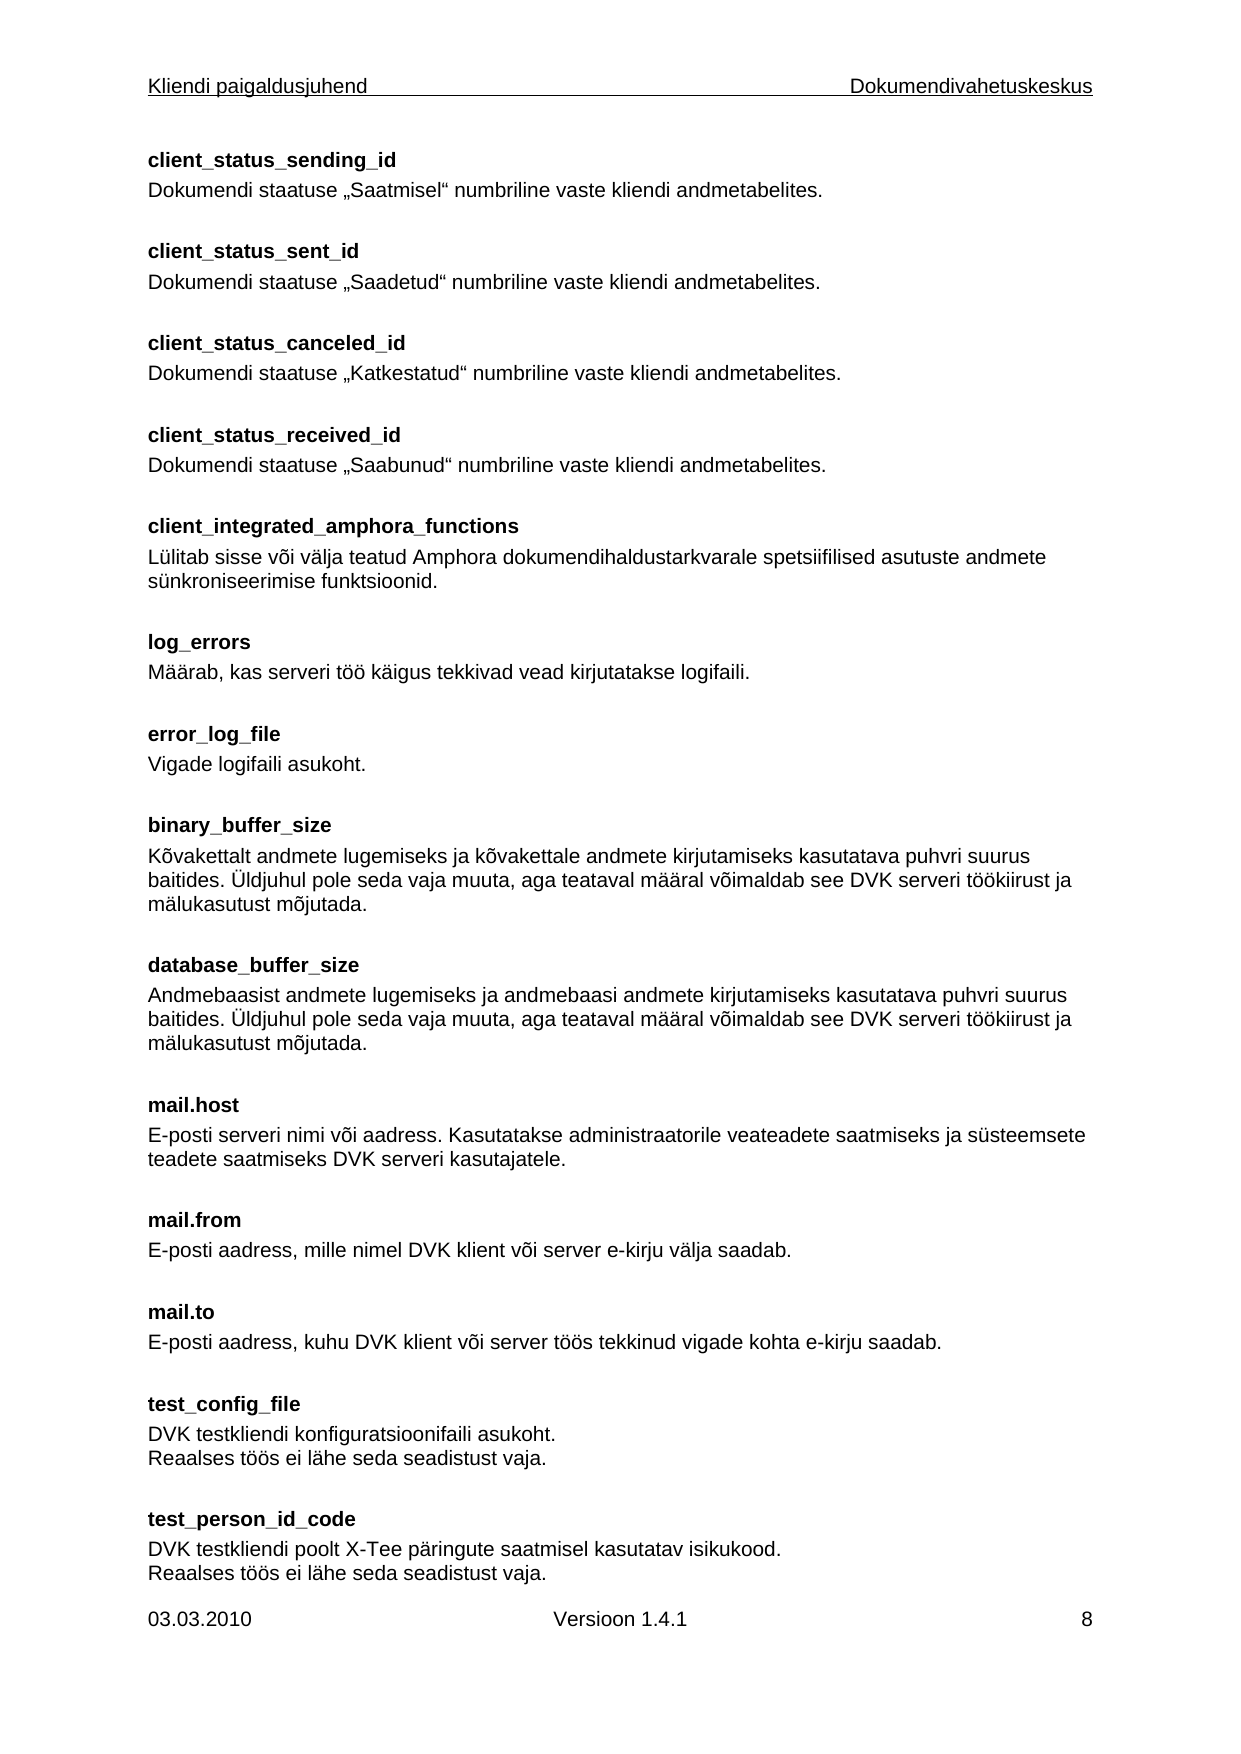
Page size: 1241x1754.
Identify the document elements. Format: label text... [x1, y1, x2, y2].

text Andmebaasist andmete lugemiseks ja andmebaasi andmete kirjutamiseks kasutatava puhvri suurus baitides. Üldjuhul pole seda vaja muuta, aga teataval määral võimaldab see DVK serveri töökiirust ja mälukasutust mõjutada. [148, 983, 1093, 1055]
text Reaalses töös ei lähe seda seadistust vaja. [148, 1561, 1093, 1585]
text client_status_received_id [148, 423, 1093, 447]
text Lülitab sisse või välja teatud Amphora dokumendihaldustarkvarale spetsiifilised asutuste andmete sünkroniseerimise funktsioonid. [148, 544, 1093, 592]
text client_status_sent_id [148, 239, 1093, 263]
text E-posti aadress, mille nimel DVK klient või server e-kirju välja saadab. [148, 1238, 1093, 1262]
text Reaalses töös ei lähe seda seadistust vaja. [148, 1446, 1093, 1469]
text client_status_sending_id [148, 148, 1093, 172]
text test_config_file [148, 1391, 1093, 1415]
text DVK testkliendi konfiguratsioonifaili asukoht. [148, 1422, 1093, 1446]
text Dokumendi staatuse „Katkestatud“ numbriline vaste kliendi andmetabelites. [148, 361, 1093, 385]
text Dokumendi staatuse „Saadetud“ numbriline vaste kliendi andmetabelites. [148, 269, 1093, 293]
text Kõvakettalt andmete lugemiseks ja kõvakettale andmete kirjutamiseks kasutatava puhvri suurus baitides. Üldjuhul pole seda vaja muuta, aga teataval määral võimaldab see DVK serveri töökiirust ja mälukasutust mõjutada. [148, 843, 1093, 915]
text database_buffer_size [148, 953, 1093, 977]
text error_log_file [148, 722, 1093, 746]
text Vigade logifaili asukoht. [148, 752, 1093, 776]
text client_integrated_amphora_functions [148, 514, 1093, 538]
text log_errors [148, 630, 1093, 654]
text Määrab, kas serveri töö käigus tekkivad vead kirjutatakse logifaili. [148, 660, 1093, 684]
text DVK testkliendi poolt X-Tee päringute saatmisel kasutatav isikukood. [148, 1537, 1093, 1561]
text mail.host [148, 1092, 1093, 1116]
text mail.from [148, 1208, 1093, 1232]
text binary_buffer_size [148, 813, 1093, 837]
text Dokumendi staatuse „Saabunud“ numbriline vaste kliendi andmetabelites. [148, 453, 1093, 477]
text Dokumendi staatuse „Saatmisel“ numbriline vaste kliendi andmetabelites. [148, 178, 1093, 202]
text E-posti aadress, kuhu DVK klient või server töös tekkinud vigade kohta e-kirju saadab. [148, 1330, 1093, 1354]
text E-posti serveri nimi või aadress. Kasutatakse administraatorile veateadete saatmiseks ja süsteemsete teadete saatmiseks DVK serveri kasutajatele. [148, 1123, 1093, 1171]
text mail.to [148, 1300, 1093, 1324]
text client_status_canceled_id [148, 331, 1093, 355]
text test_person_id_code [148, 1507, 1093, 1531]
